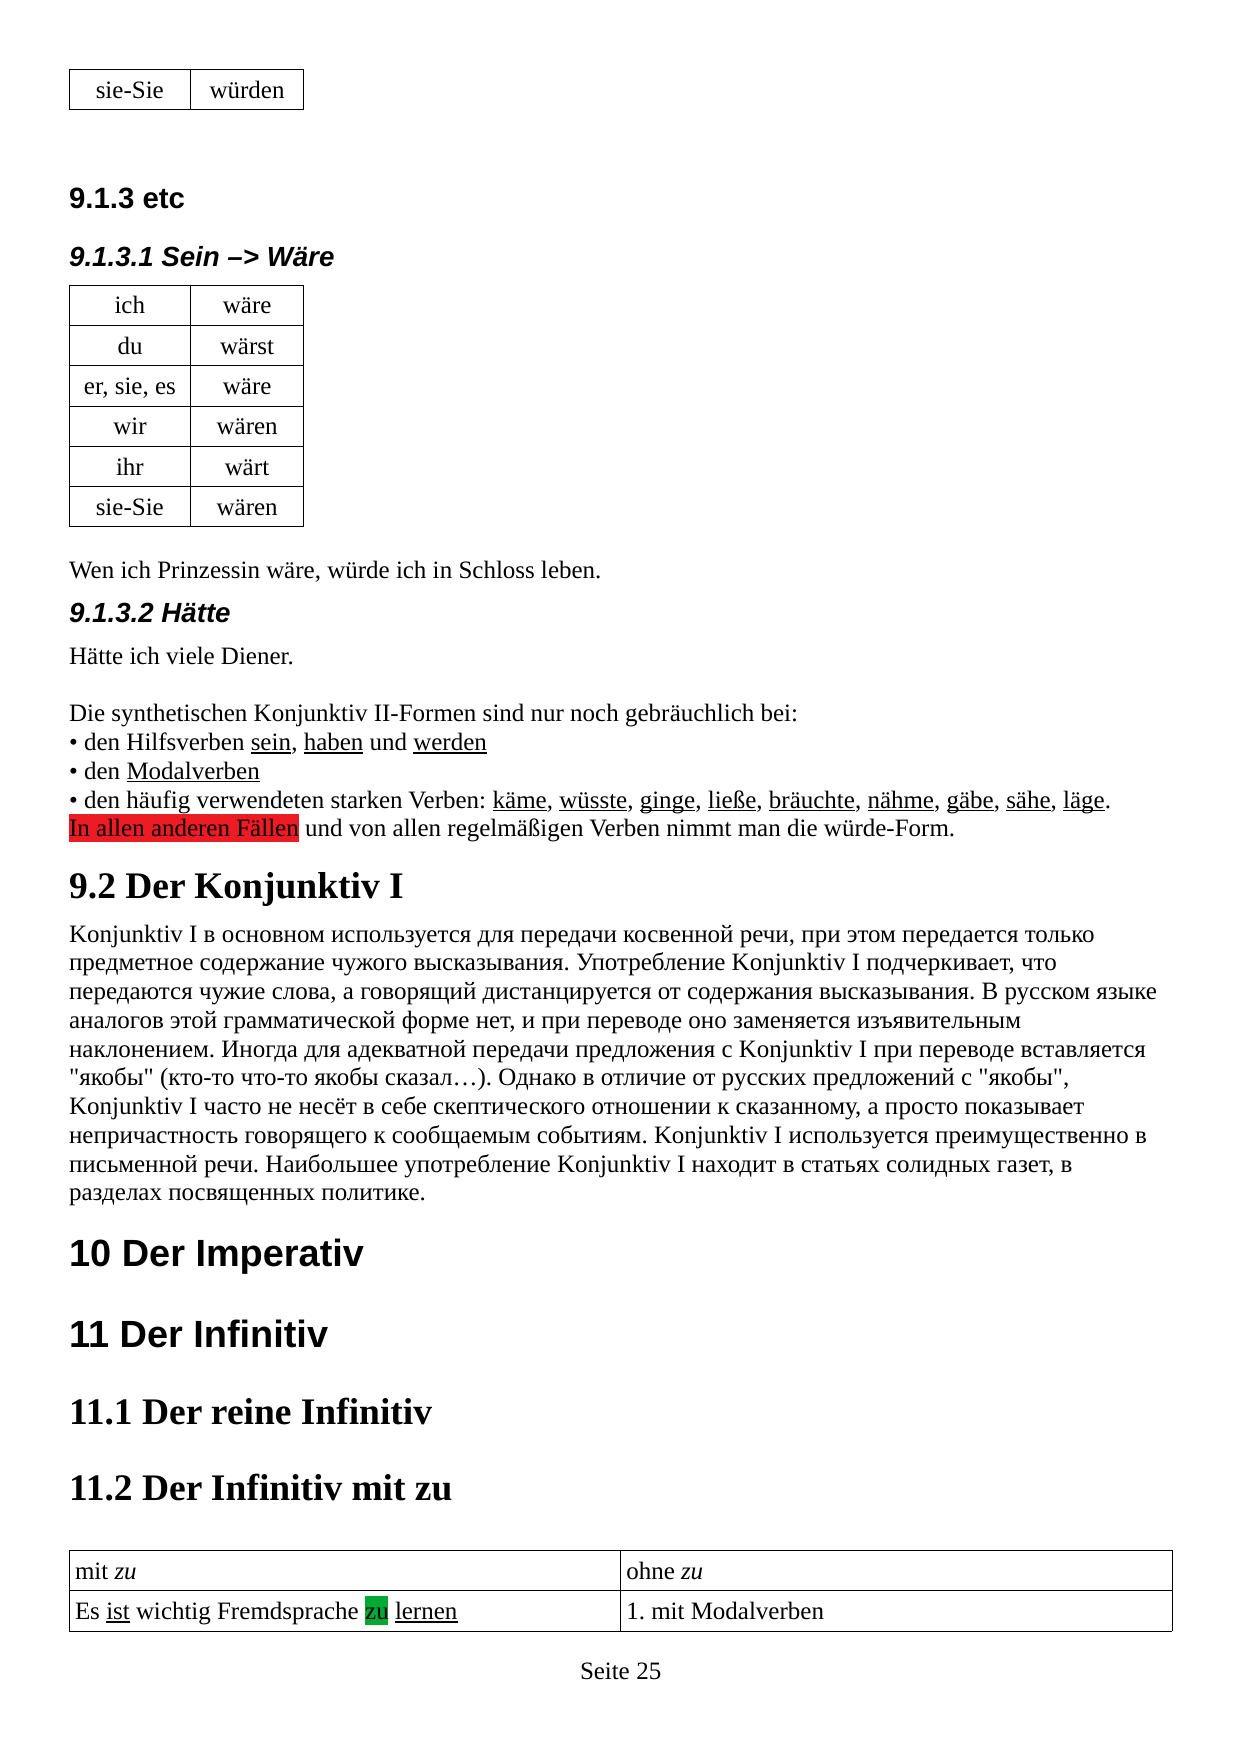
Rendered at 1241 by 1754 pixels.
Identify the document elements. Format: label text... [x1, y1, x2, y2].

table_cell 1. mit Modalverben [621, 1591, 1172, 1631]
table_cell Es ist wichtig Fremdsprache zu lernen [70, 1591, 620, 1631]
text Konjunktiv I в основном используется для передачи косвенной речи, при этом передается только предметное содержание чужого высказывания. Употребление Konjunktiv I подчеркивает, что передаются чужие слова, а говорящий дистанцируется от содержания высказывания. В русском языке аналогов этой грамматической форме нет, и при переводе оно заменяется изъявительным наклонением. Иногда для адекватной передачи предложения с Konjunktiv I при переводе вставляется "якобы" (кто-то что-то якобы сказал…). Однако в отличие от русских предложений с "якобы", Konjunktiv I часто не несёт в себе скептического отношении к сказанному, а просто показывает непричастность говорящего к сообщаемым событиям. Konjunktiv I используется преимущественно в письменной речи. Наибольшее употребление Konjunktiv I находит в статьях солидных газет, в разделах посвященных политике. [69, 919, 1172, 1206]
subtitle 10 Der Imperativ [69, 1231, 1172, 1275]
subtitle 9.1.3 etc [69, 181, 1172, 215]
table_header wäre [191, 286, 303, 325]
table_header ohne zu [621, 1551, 1172, 1590]
table_cell er, sie, es [70, 366, 190, 406]
table_header ich [70, 286, 190, 325]
text In allen anderen Fällen und von allen regelmäßigen Verben nimmt man die würde-Form. [69, 813, 1172, 842]
text Wen ich Prinzessin wäre, würde ich in Schloss leben. [69, 555, 1172, 584]
text Hätte ich viele Diener. [69, 641, 1172, 670]
table_cell sie-Sie [70, 70, 190, 109]
table_cell wären [191, 487, 303, 526]
subtitle 11.2 Der Infinitiv mit zu [69, 1466, 1172, 1509]
table_cell ihr [70, 447, 190, 486]
table_cell wärt [191, 447, 303, 486]
table_cell sie-Sie [70, 487, 190, 526]
table_cell du [70, 326, 190, 365]
text Die synthetischen Konjunktiv II-Formen sind nur noch gebräuchlich bei: [69, 698, 1172, 727]
subtitle 11.1 Der reine Infinitiv [69, 1389, 1172, 1432]
text • den Modalverben [69, 756, 1172, 785]
text • den Hilfsverben sein, haben und werden [69, 727, 1172, 756]
table_cell wäre [191, 366, 303, 406]
table_cell wir [70, 407, 190, 446]
subtitle 9.1.3.2 Hätte [69, 597, 1172, 628]
text • den häufig verwendeten starken Verben: käme, wüsste, ginge, ließe, bräuchte, nähme, gäbe, sähe, läge. [69, 785, 1172, 813]
subtitle 9.2 Der Konjunktiv I [69, 863, 1172, 906]
table_cell würden [191, 70, 303, 109]
table_cell wärst [191, 326, 303, 365]
subtitle 9.1.3.1 Sein –> Wäre [69, 240, 1172, 272]
table_cell wären [191, 407, 303, 446]
subtitle 11 Der Infinitiv [69, 1312, 1172, 1356]
table_header mit zu [70, 1551, 620, 1590]
